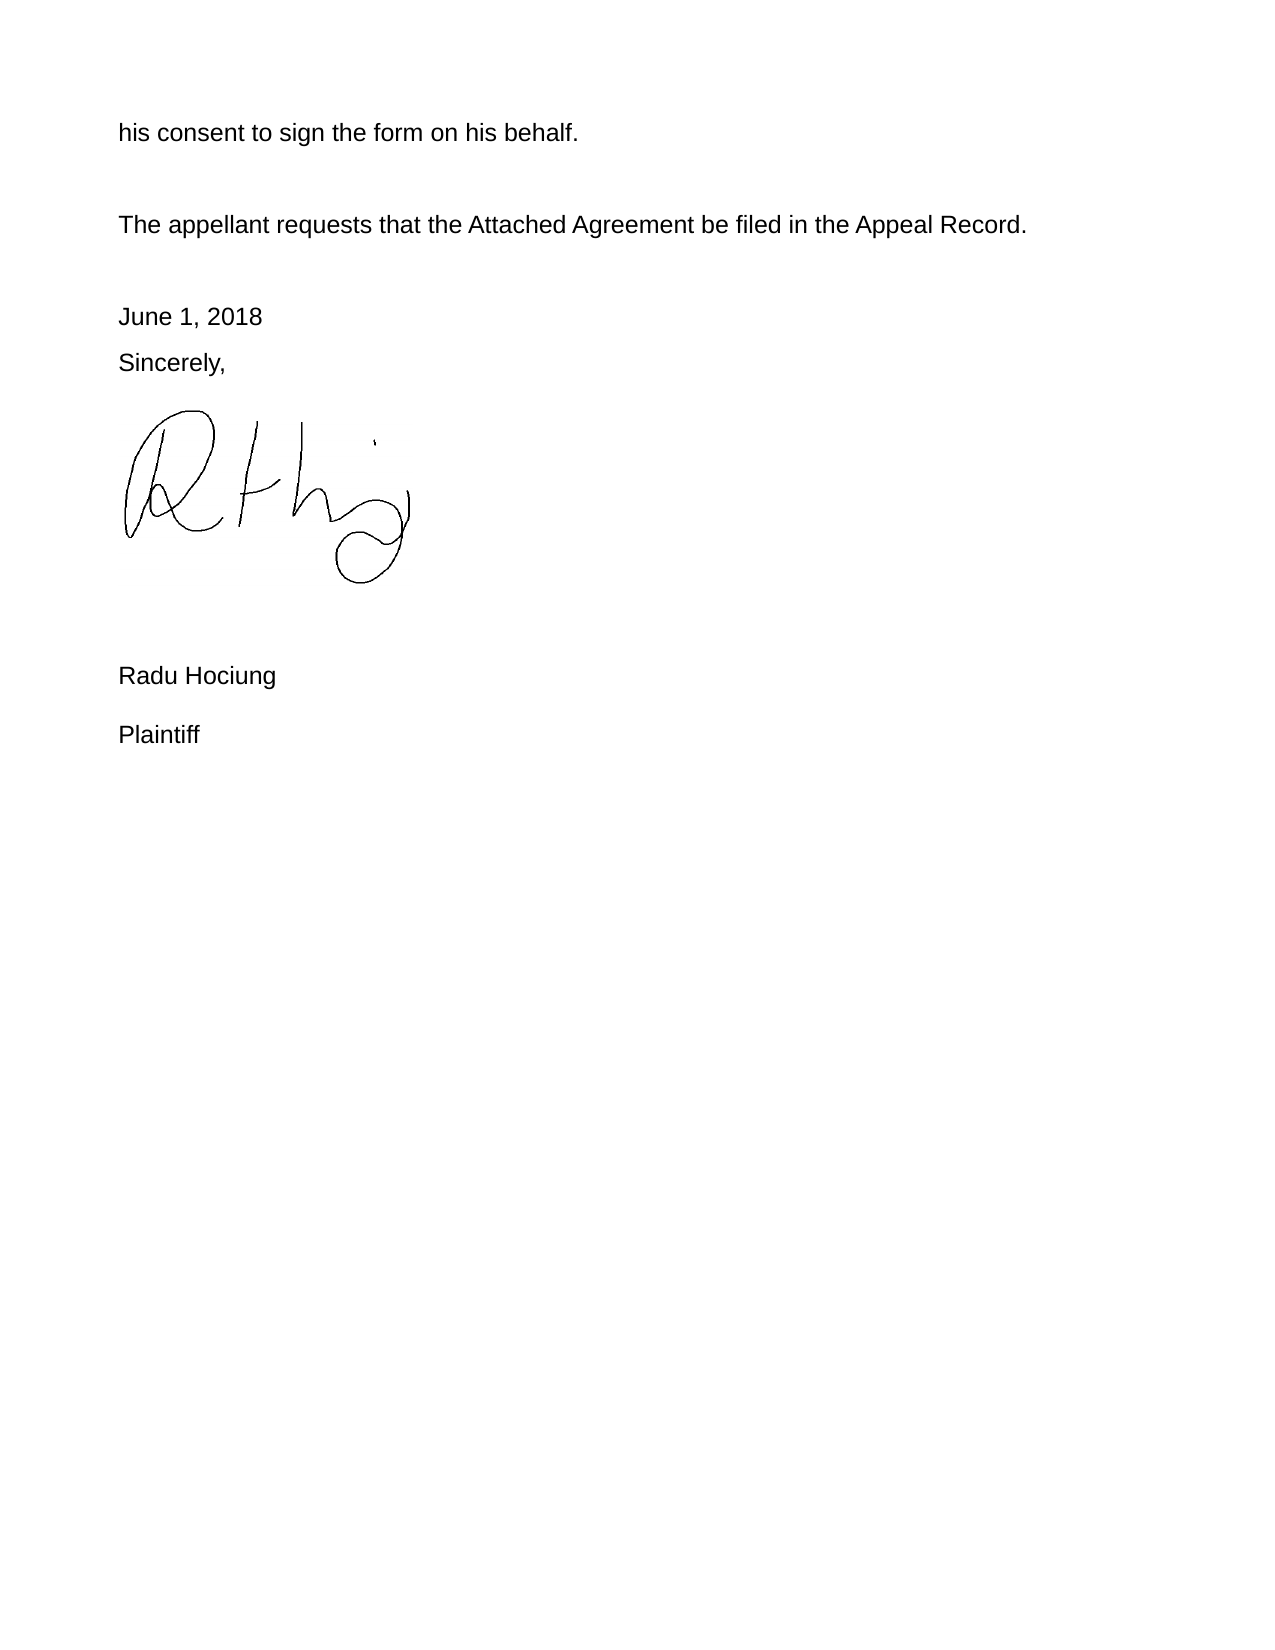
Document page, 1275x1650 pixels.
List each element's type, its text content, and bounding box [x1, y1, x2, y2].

text his consent to sign the form on his behalf. [118, 118, 1157, 147]
text The appellant requests that the Attached Agreement be filed in the Appeal Record. [118, 210, 1157, 239]
picture [118, 408, 414, 586]
text June 1, 2018 [118, 302, 1157, 331]
text Plaintiff [118, 719, 1157, 748]
text Radu Hociung [118, 661, 1157, 690]
text Sincerely, [118, 348, 1157, 377]
